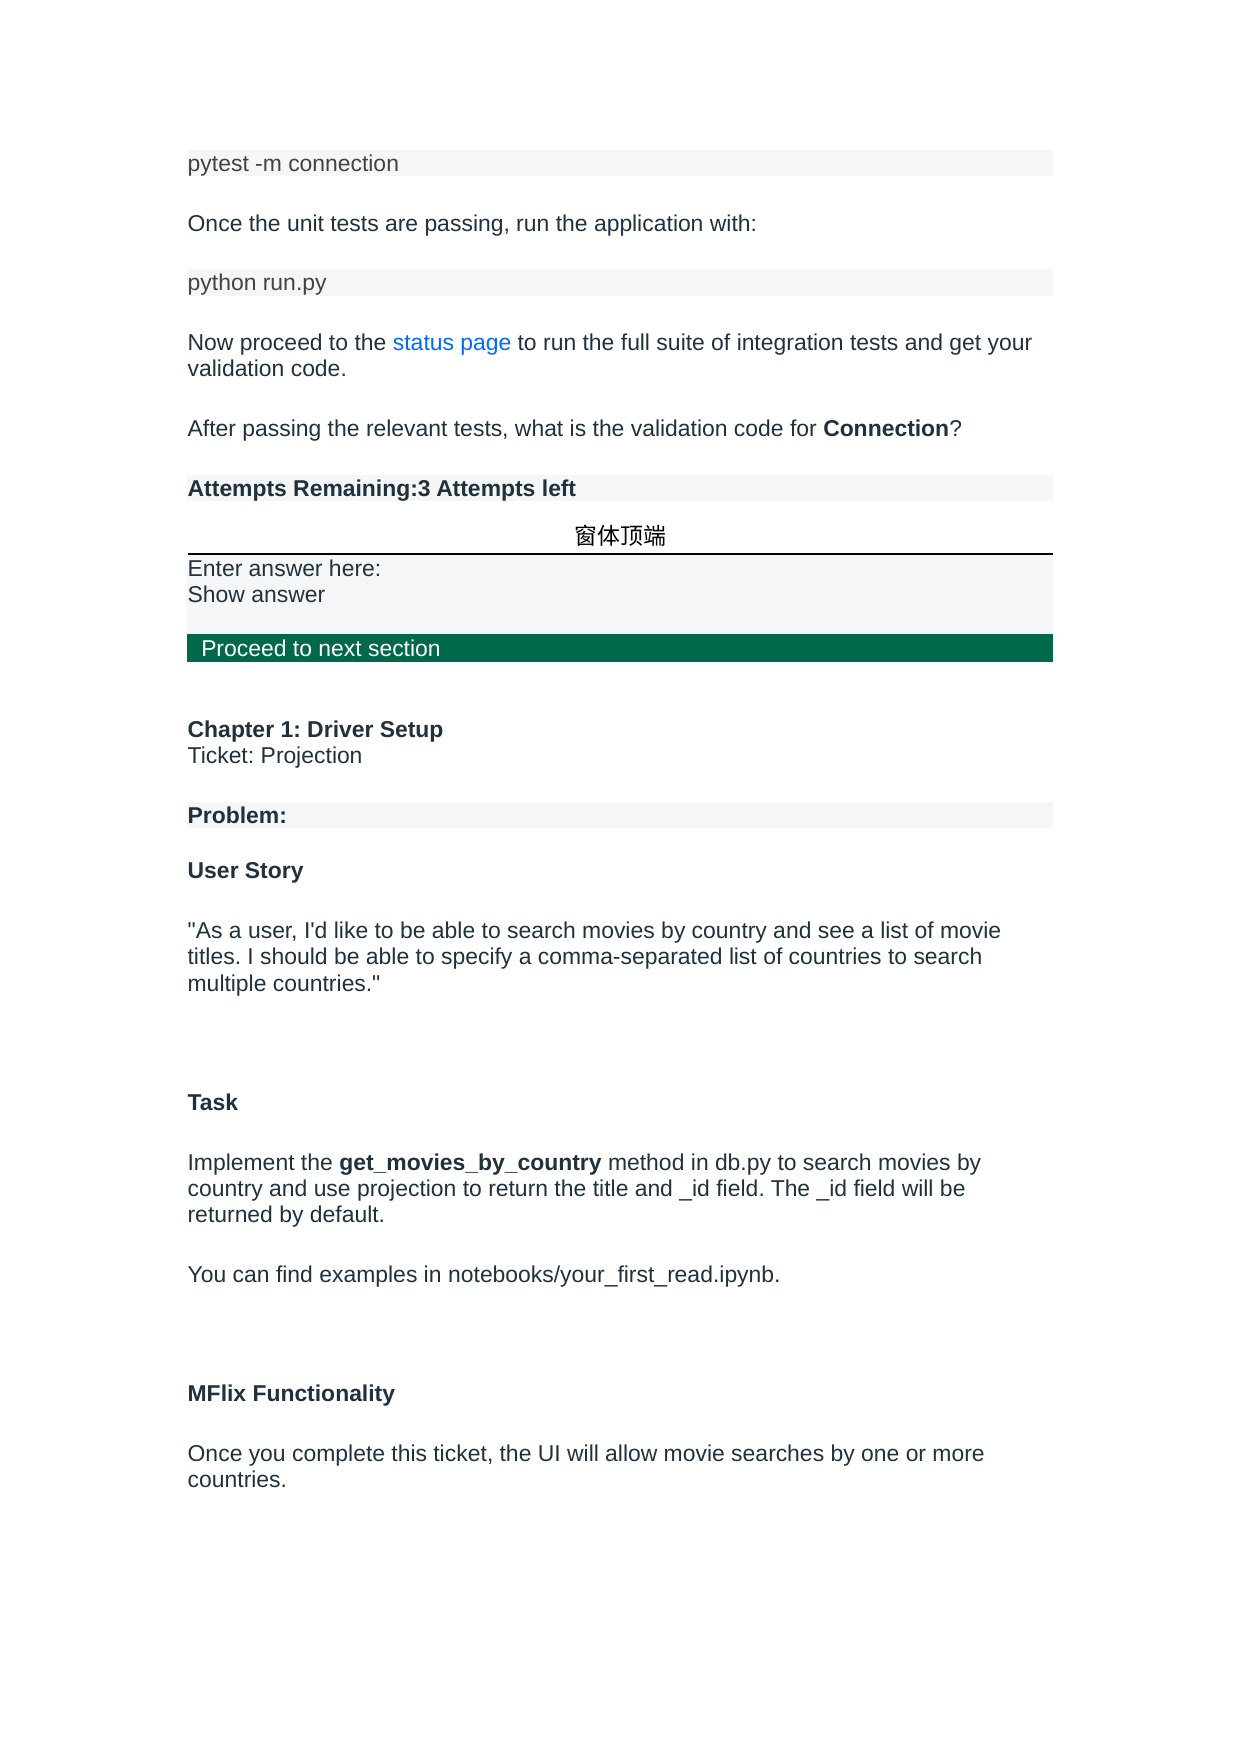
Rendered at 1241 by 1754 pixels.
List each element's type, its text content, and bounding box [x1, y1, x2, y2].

text Now proceed to the status page to run the full suite of integration tests and get your validation code. [187, 329, 1053, 382]
text python run.py [187, 269, 1053, 296]
text Attempts Remaining:3 Attempts left [187, 475, 1053, 501]
text After passing the relevant tests, what is the validation code for Connection? [187, 415, 1053, 441]
text MFlix Functionality [187, 1380, 1053, 1407]
text Problem: [187, 802, 1053, 828]
text Enter answer here: [187, 555, 1053, 581]
text Implement the get_movies_by_country method in db.py to search movies by country and use projection to return the title and _id field. The _id field will be returned by default. [187, 1148, 1053, 1228]
text Proceed to next section [189, 635, 1052, 661]
text You can find examples in notebooks/your_first_read.ipynb. [187, 1261, 1053, 1287]
subtitle Ticket: Projection [187, 742, 1053, 768]
text Once the unit tests are passing, run the application with: [187, 210, 1053, 236]
text Task [187, 1089, 1053, 1115]
text Once you complete this ticket, the UI will allow movie searches by one or more countries. [187, 1440, 1053, 1493]
text "As a user, I'd like to be able to search movies by country and see a list of movie titles. I should be able to specify a comma-separated list of countries to search multiple countries." [187, 917, 1053, 996]
text User Story [187, 857, 1053, 883]
text pytest -m connection [187, 150, 1053, 176]
text Show answer [187, 581, 1053, 607]
text Chapter 1: Driver Setup [187, 716, 1053, 742]
text 窗体顶端 [187, 518, 1053, 555]
